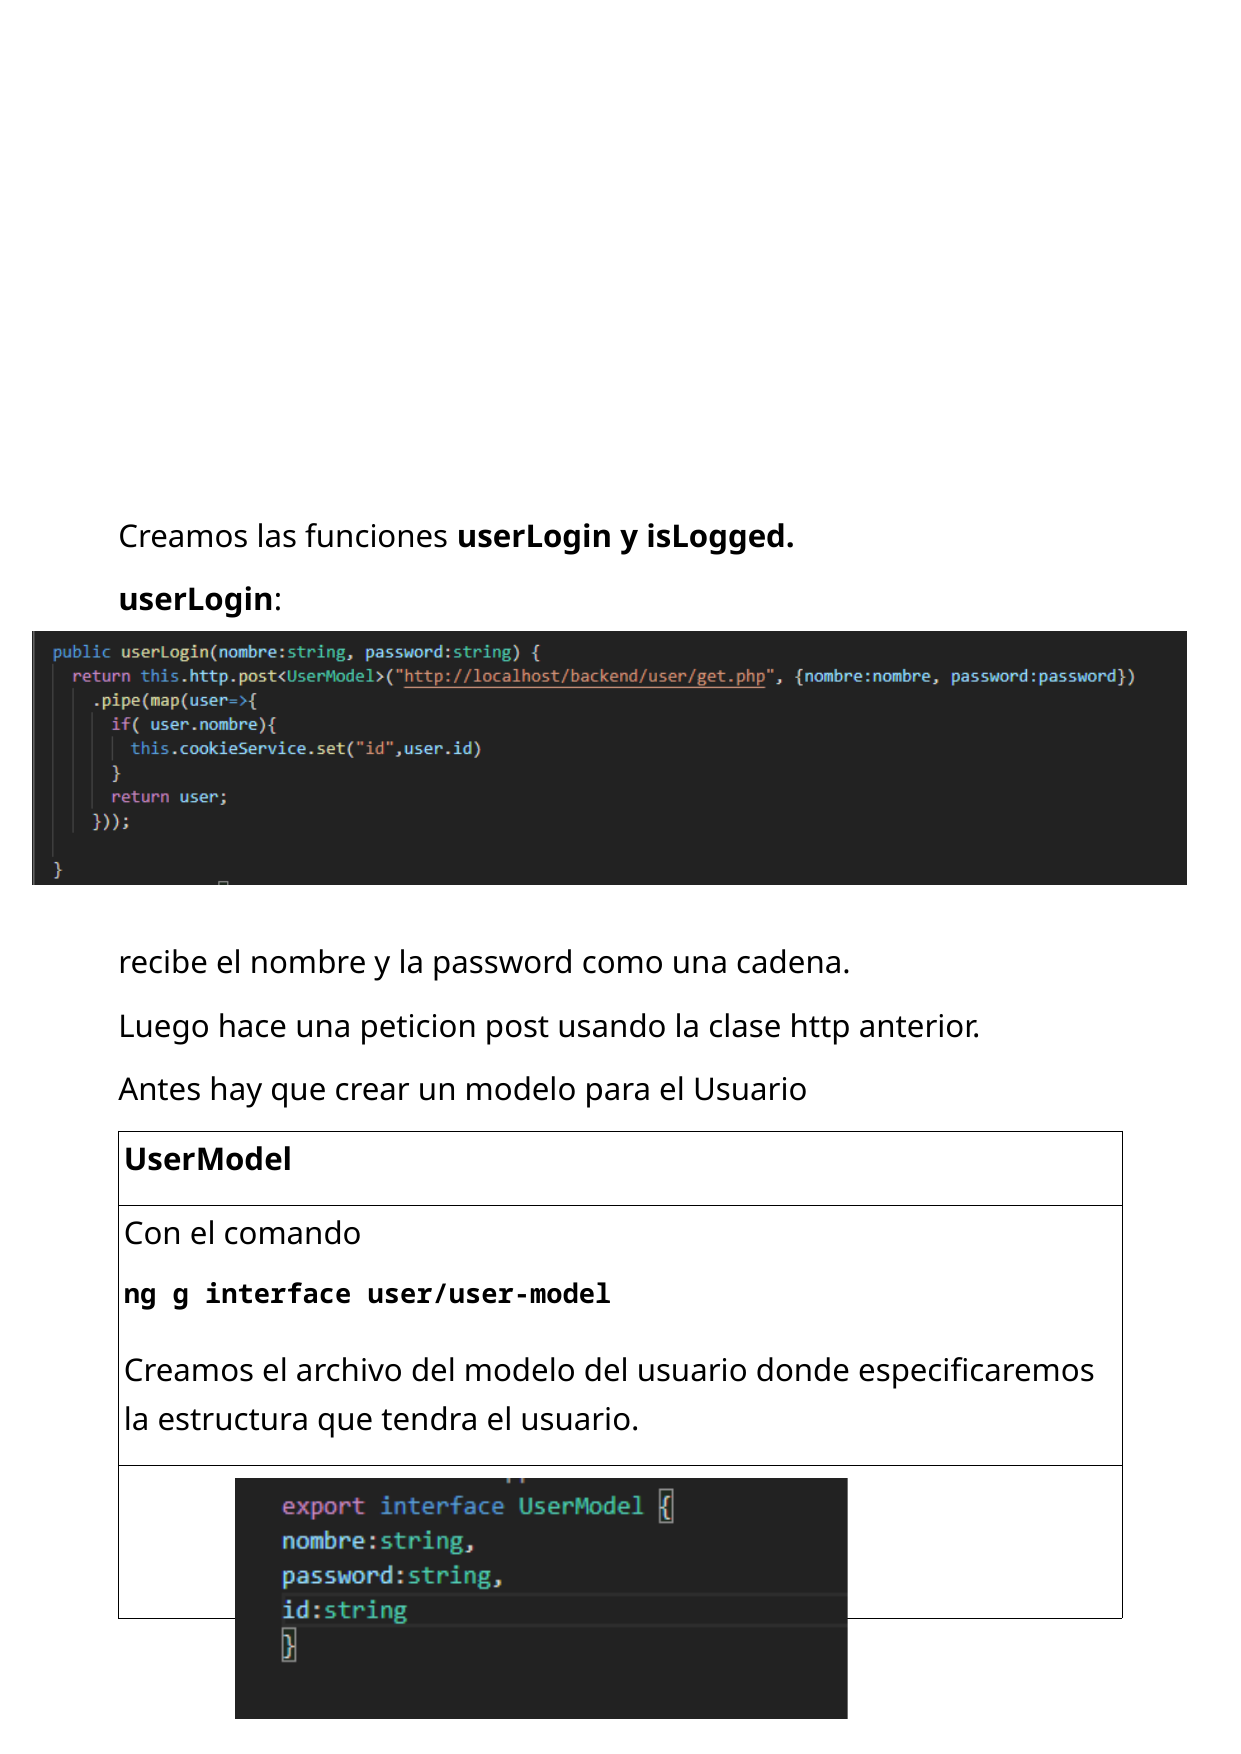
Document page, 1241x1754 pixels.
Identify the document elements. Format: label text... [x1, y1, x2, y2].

table_cell [119, 1466, 1122, 1617]
text recibe el nombre y la password como una cadena. [118, 885, 1122, 983]
text Creamos las funciones userLogin y isLogged. [118, 513, 1122, 556]
table_cell Con el comando ng g interface user/user-model Creamos el archivo del modelo del usuario donde especificaremos la estructura que tendra el usuario. [119, 1206, 1122, 1465]
picture [235, 1478, 848, 1719]
text Luego hace una peticion post usando la clase http anterior. [118, 1003, 1122, 1046]
text Antes hay que crear un modelo para el Usuario [118, 1067, 1122, 1110]
picture [32, 631, 1187, 885]
table_header UserModel [119, 1132, 1122, 1205]
text userLogin: [118, 577, 1122, 620]
